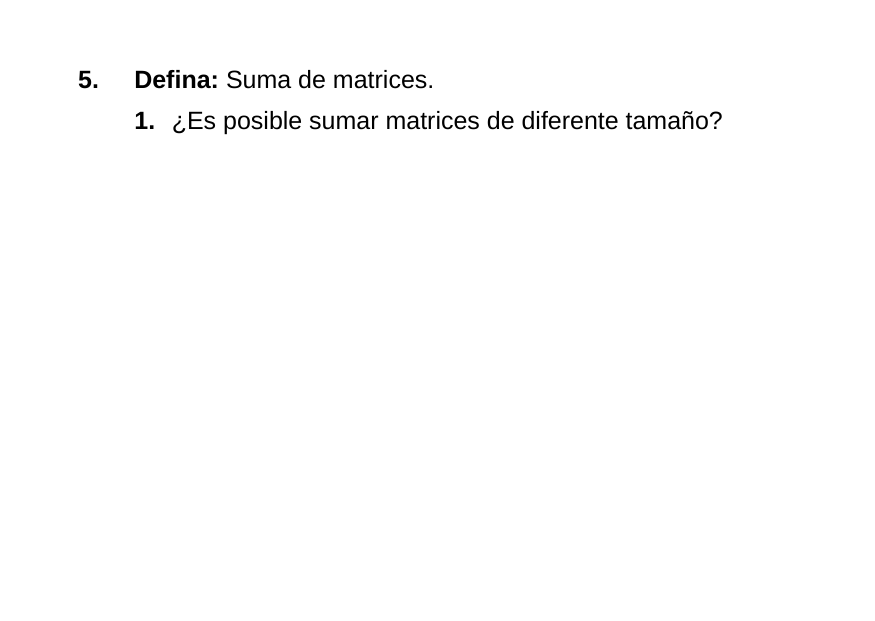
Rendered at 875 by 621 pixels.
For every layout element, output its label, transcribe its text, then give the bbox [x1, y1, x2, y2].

list ¿Es posible sumar matrices de diferente tamaño? [134, 106, 815, 134]
list Defina: Suma de matrices. [78, 65, 815, 94]
